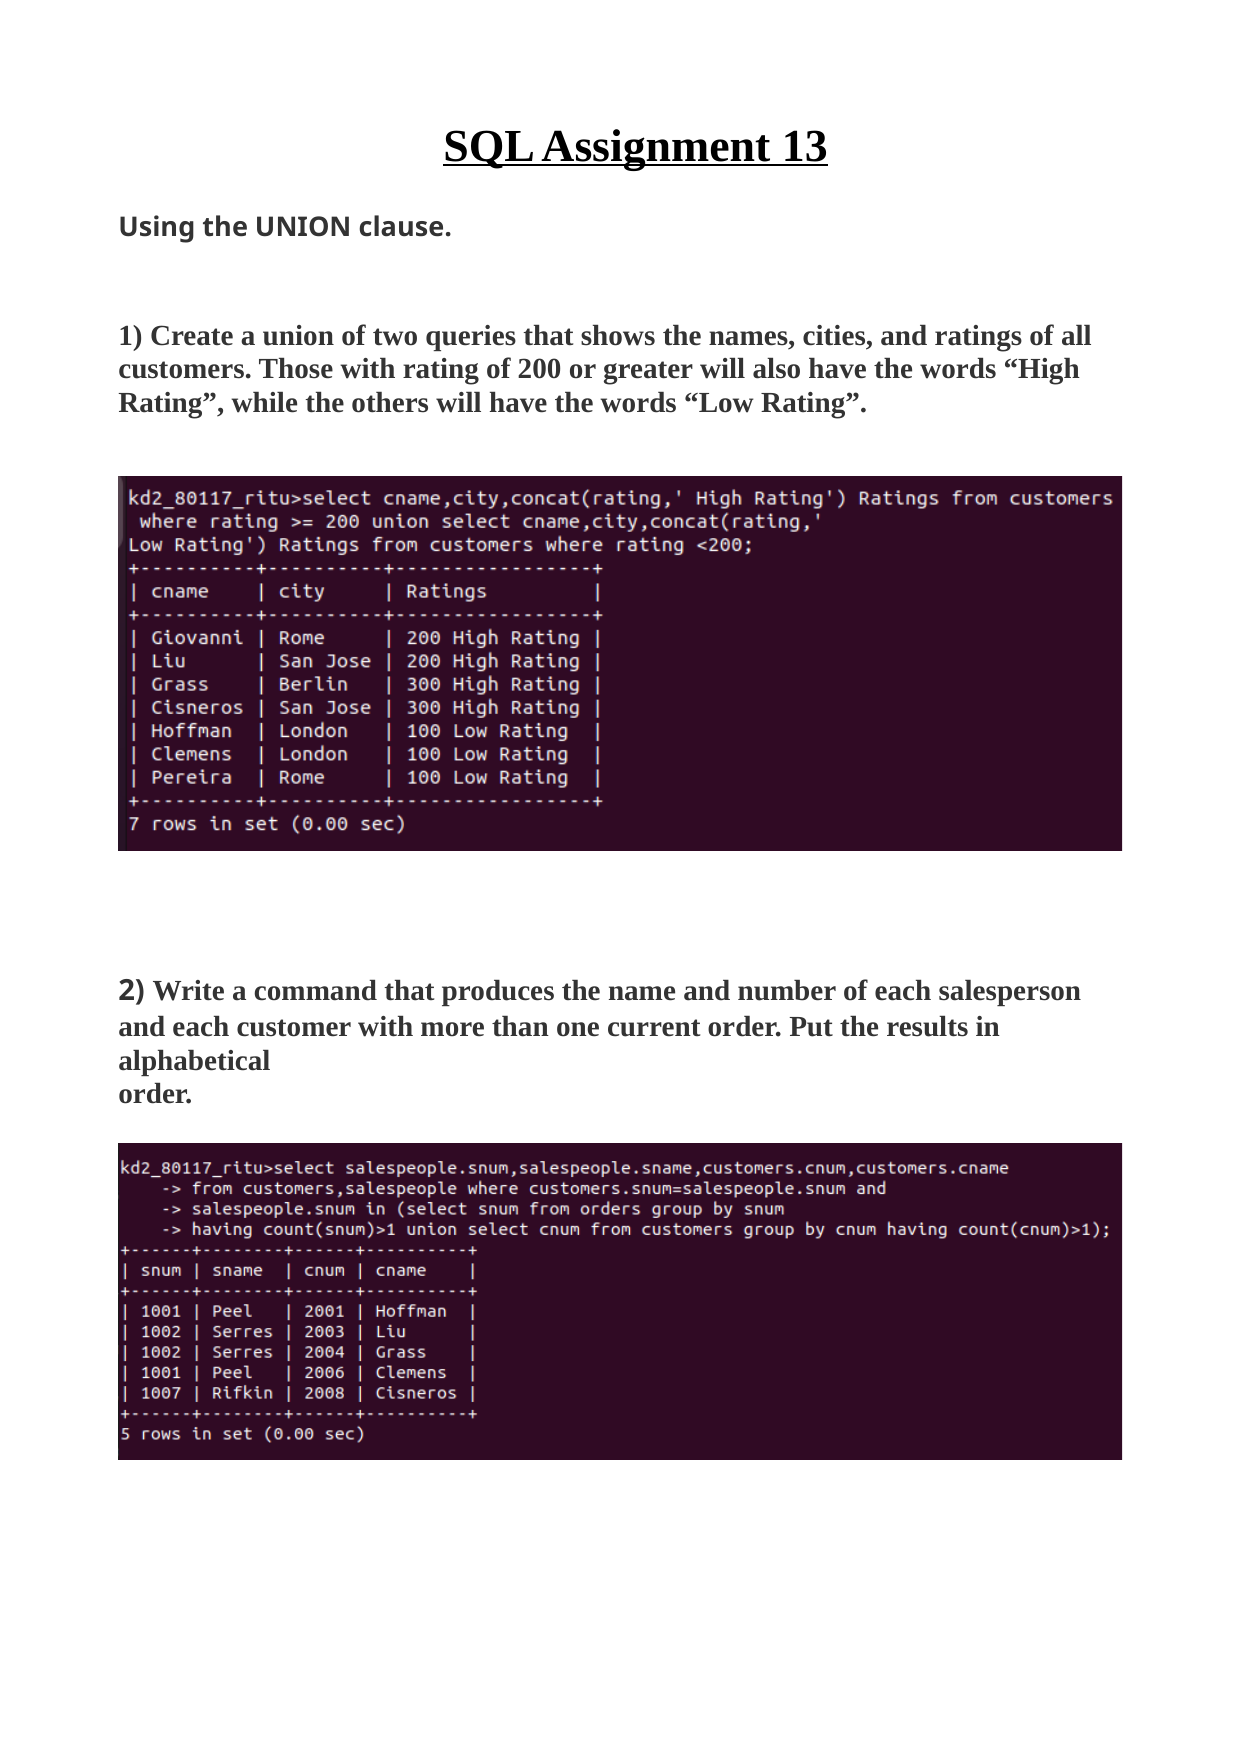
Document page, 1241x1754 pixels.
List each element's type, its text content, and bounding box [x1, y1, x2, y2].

text Using the UNION clause. [118, 208, 1122, 244]
picture [118, 476, 1123, 851]
text SQL Assignment 13 [118, 118, 1122, 171]
text 2) Write a command that produces the name and number of each salesperson and each customer with more than one current order. Put the results in alphabetical order. [118, 969, 1122, 1110]
text 1) Create a union of two queries that shows the names, cities, and ratings of all customers. Those with rating of 200 or greater will also have the words “High Rating”, while the others will have the words “Low Rating”. [118, 318, 1122, 418]
picture [118, 1143, 1123, 1460]
